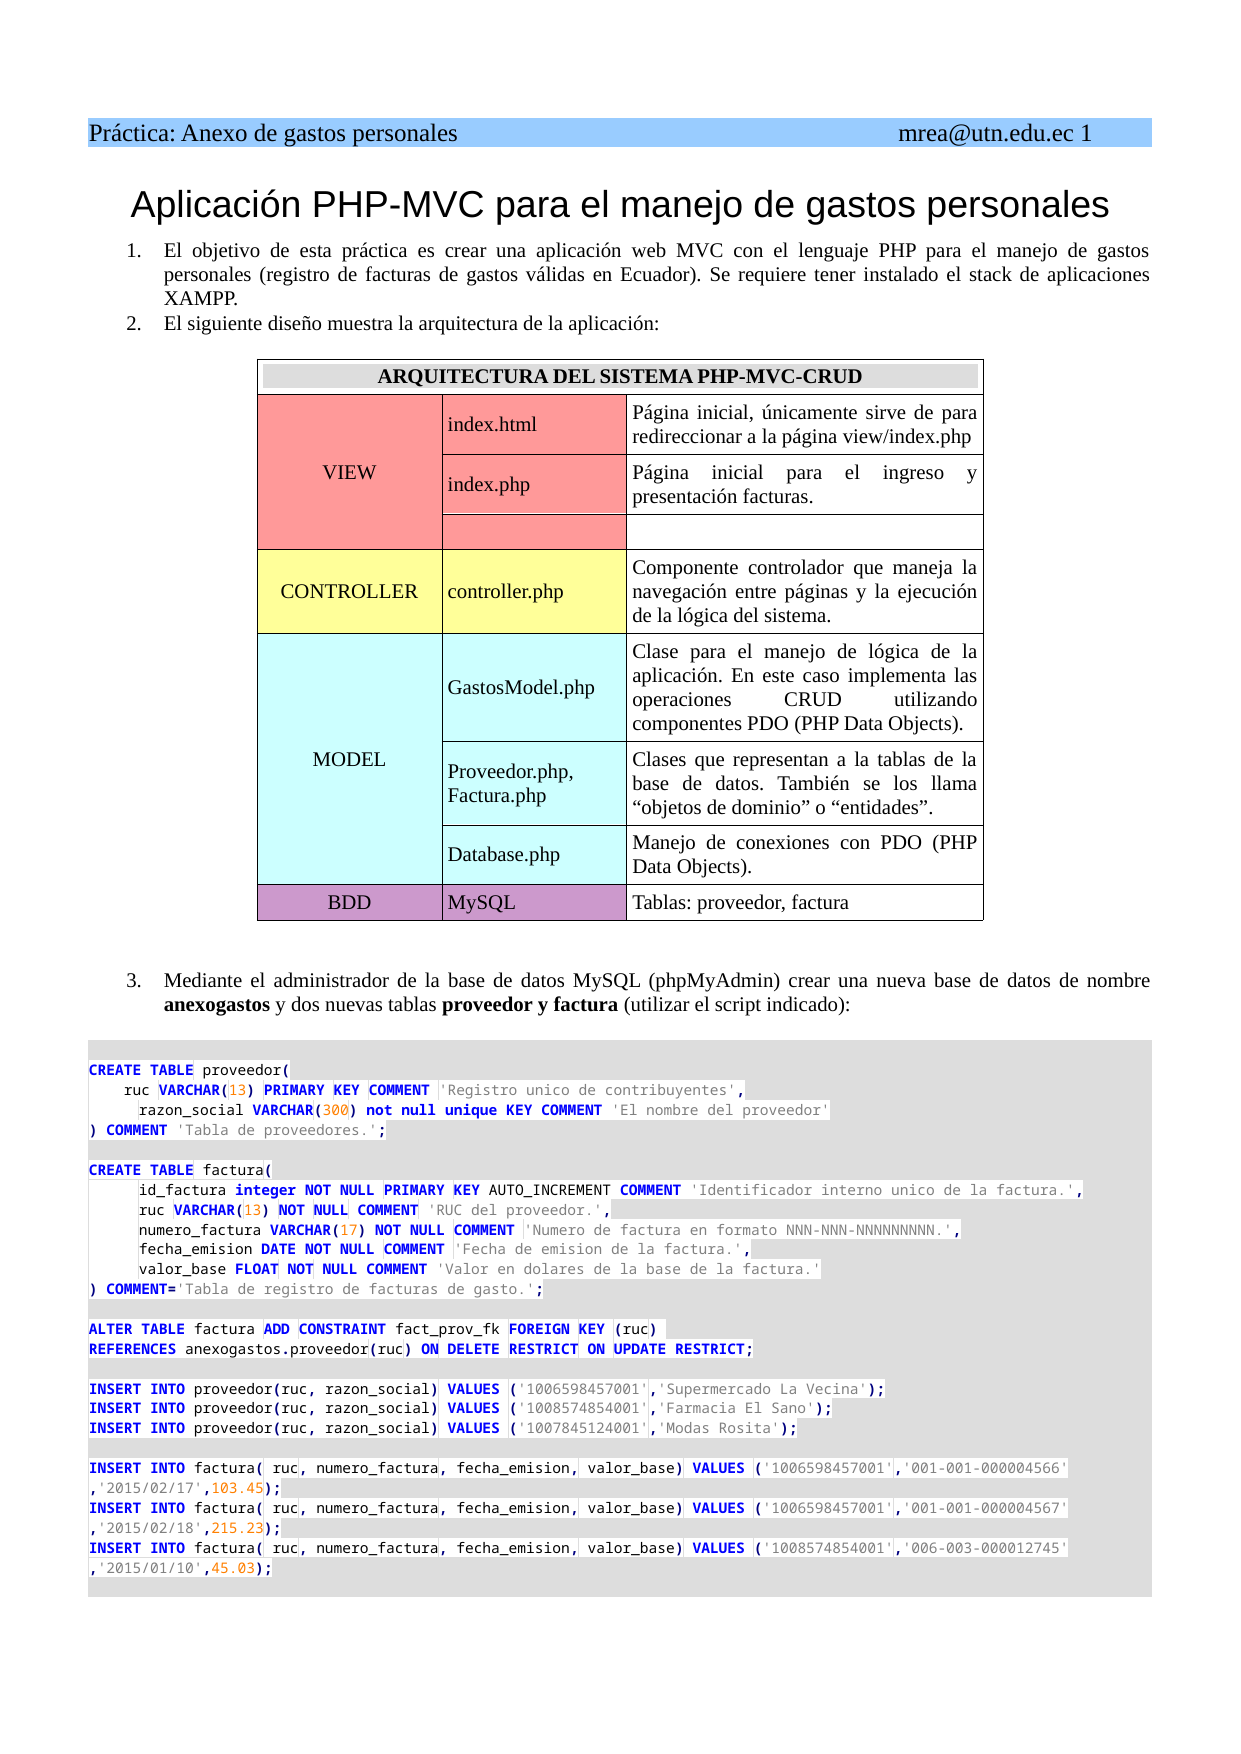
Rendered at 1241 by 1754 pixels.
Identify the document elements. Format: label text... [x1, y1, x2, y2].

text ruc VARCHAR(13) PRIMARY KEY COMMENT 'Registro unico de contribuyentes', [88, 1080, 1152, 1100]
table_cell Página inicial, únicamente sirve de para redireccionar a la página view/index.php [627, 395, 983, 454]
table_cell CONTROLLER [258, 550, 442, 633]
table_cell [443, 515, 626, 549]
table_cell controller.php [443, 550, 626, 633]
text INSERT INTO factura( ruc, numero_factura, fecha_emision, valor_base) VALUES ('1006598457001','001-001-000004567' ,'2015/02/18',215.23); [88, 1498, 1152, 1538]
subtitle Aplicación PHP-MVC para el manejo de gastos personales [88, 183, 1152, 226]
table_header ARQUITECTURA DEL SISTEMA PHP-MVC-CRUD [258, 360, 983, 394]
text ruc VARCHAR(13) NOT NULL COMMENT 'RUC del proveedor.', [88, 1199, 1152, 1219]
text ALTER TABLE factura ADD CONSTRAINT fact_prov_fk FOREIGN KEY (ruc) [88, 1319, 1152, 1339]
table_cell index.php [443, 455, 626, 513]
list El objetivo de esta práctica es crear una aplicación web MVC con el lenguaje PHP para el manejo de gastos personales (registro de facturas de gastos válidas en Ecuador). Se requiere tener instalado el stack de aplicaciones XAMPP. [126, 238, 1152, 310]
table_cell BDD [258, 885, 442, 920]
table_cell Clase para el manejo de lógica de la aplicación. En este caso implementa las operaciones CRUD utilizando componentes PDO (PHP Data Objects). [627, 634, 983, 741]
text REFERENCES anexogastos.proveedor(ruc) ON DELETE RESTRICT ON UPDATE RESTRICT; [88, 1339, 1152, 1358]
text razon_social VARCHAR(300) not null unique KEY COMMENT 'El nombre del proveedor' [88, 1100, 1152, 1120]
text INSERT INTO proveedor(ruc, razon_social) VALUES ('1007845124001','Modas Rosita'); [88, 1418, 1152, 1438]
table_cell GastosModel.php [443, 634, 626, 741]
text id_factura integer NOT NULL PRIMARY KEY AUTO_INCREMENT COMMENT 'Identificador interno unico de la factura.', [88, 1179, 1152, 1199]
table_cell MODEL [258, 634, 442, 884]
list Mediante el administrador de la base de datos MySQL (phpMyAdmin) crear una nueva base de datos de nombre anexogastos y dos nuevas tablas proveedor y factura (utilizar el script indicado): [126, 968, 1152, 1016]
text CREATE TABLE factura( [88, 1159, 1152, 1179]
text valor_base FLOAT NOT NULL COMMENT 'Valor en dolares de la base de la factura.' [88, 1259, 1152, 1279]
table_cell [627, 515, 983, 549]
text INSERT INTO factura( ruc, numero_factura, fecha_emision, valor_base) VALUES ('1008574854001','006-003-000012745' ,'2015/01/10',45.03); [88, 1538, 1152, 1577]
list El siguiente diseño muestra la arquitectura de la aplicación: [126, 310, 1152, 334]
text ) COMMENT 'Tabla de proveedores.'; [88, 1120, 1152, 1140]
table_cell Manejo de conexiones con PDO (PHP Data Objects). [627, 826, 983, 884]
text CREATE TABLE proveedor( [88, 1060, 1152, 1080]
table_cell Database.php [443, 826, 626, 884]
text INSERT INTO factura( ruc, numero_factura, fecha_emision, valor_base) VALUES ('1006598457001','001-001-000004566' ,'2015/02/17',103.45); [88, 1458, 1152, 1498]
text numero_factura VARCHAR(17) NOT NULL COMMENT 'Numero de factura en formato NNN-NNN-NNNNNNNNN.', [88, 1219, 1152, 1239]
table_cell Componente controlador que maneja la navegación entre páginas y la ejecución de la lógica del sistema. [627, 550, 983, 633]
table_cell Proveedor.php, Factura.php [443, 742, 626, 824]
text INSERT INTO proveedor(ruc, razon_social) VALUES ('1006598457001','Supermercado La Vecina'); [88, 1378, 1152, 1398]
text ) COMMENT='Tabla de registro de facturas de gasto.'; [88, 1279, 1152, 1299]
table_cell Tablas: proveedor, factura [627, 885, 983, 920]
text INSERT INTO proveedor(ruc, razon_social) VALUES ('1008574854001','Farmacia El Sano'); [88, 1398, 1152, 1418]
table_cell index.html [443, 395, 626, 454]
table_cell Página inicial para el ingreso y presentación facturas. [627, 455, 983, 513]
table_cell VIEW [258, 395, 442, 549]
table_cell Clases que representan a la tablas de la base de datos. También se los llama “objetos de dominio” o “entidades”. [627, 742, 983, 824]
table_cell MySQL [443, 885, 626, 920]
text fecha_emision DATE NOT NULL COMMENT 'Fecha de emision de la factura.', [88, 1239, 1152, 1259]
